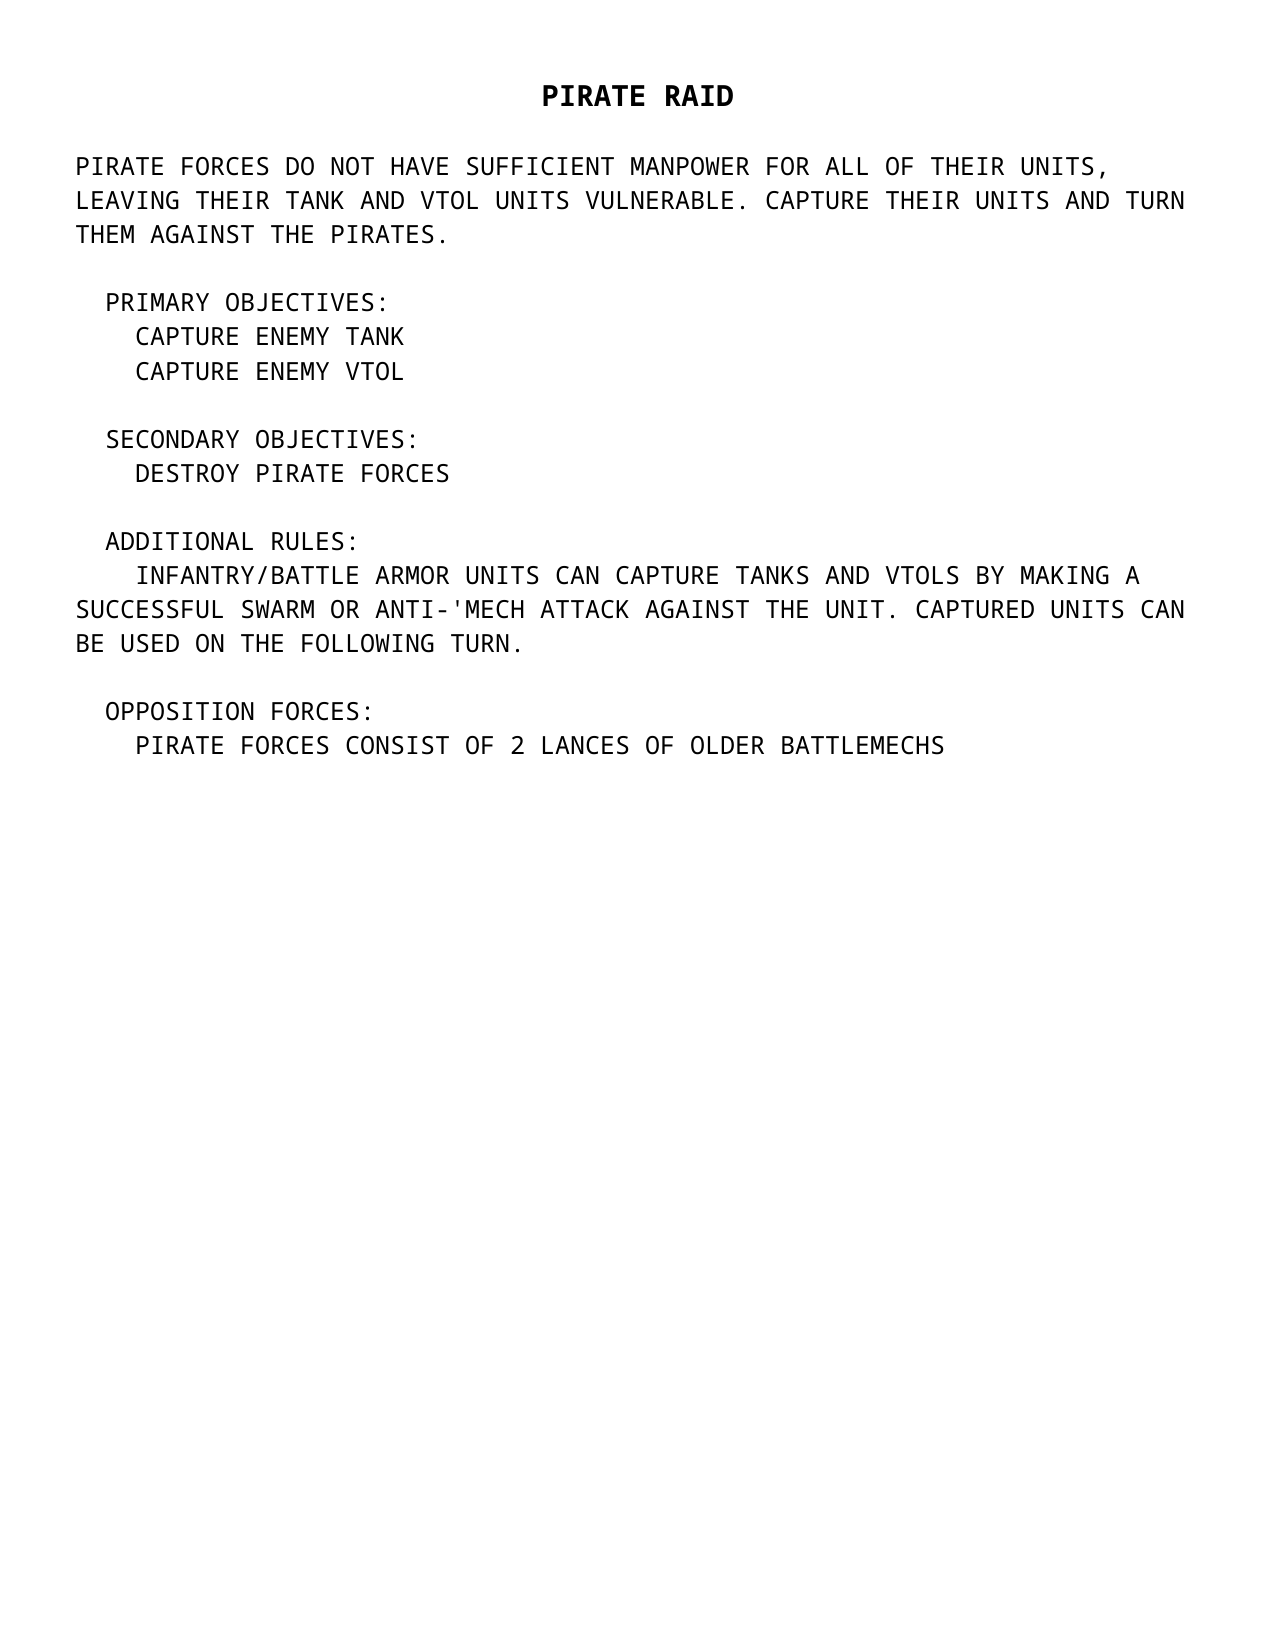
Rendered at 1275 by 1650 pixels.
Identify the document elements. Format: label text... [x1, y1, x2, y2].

text CAPTURE ENEMY TANK [75, 319, 1200, 353]
text CAPTURE ENEMY VTOL [75, 353, 1200, 387]
text PIRATE FORCES CONSIST OF 2 LANCES OF OLDER BATTLEMECHS [75, 728, 1200, 762]
text PIRATE FORCES DO NOT HAVE SUFFICIENT MANPOWER FOR ALL OF THEIR UNITS, LEAVING THEIR TANK AND VTOL UNITS VULNERABLE. CAPTURE THEIR UNITS AND TURN THEM AGAINST THE PIRATES. [75, 149, 1200, 251]
text DESTROY PIRATE FORCES [75, 455, 1200, 489]
text PRIMARY OBJECTIVES: [75, 285, 1200, 319]
subtitle PIRATE RAID [75, 75, 1200, 115]
text OPPOSITION FORCES: [75, 694, 1200, 728]
text SECONDARY OBJECTIVES: [75, 421, 1200, 455]
text ADDITIONAL RULES: [75, 523, 1200, 557]
text INFANTRY/BATTLE ARMOR UNITS CAN CAPTURE TANKS AND VTOLS BY MAKING A SUCCESSFUL SWARM OR ANTI-'MECH ATTACK AGAINST THE UNIT. CAPTURED UNITS CAN BE USED ON THE FOLLOWING TURN. [75, 557, 1200, 660]
